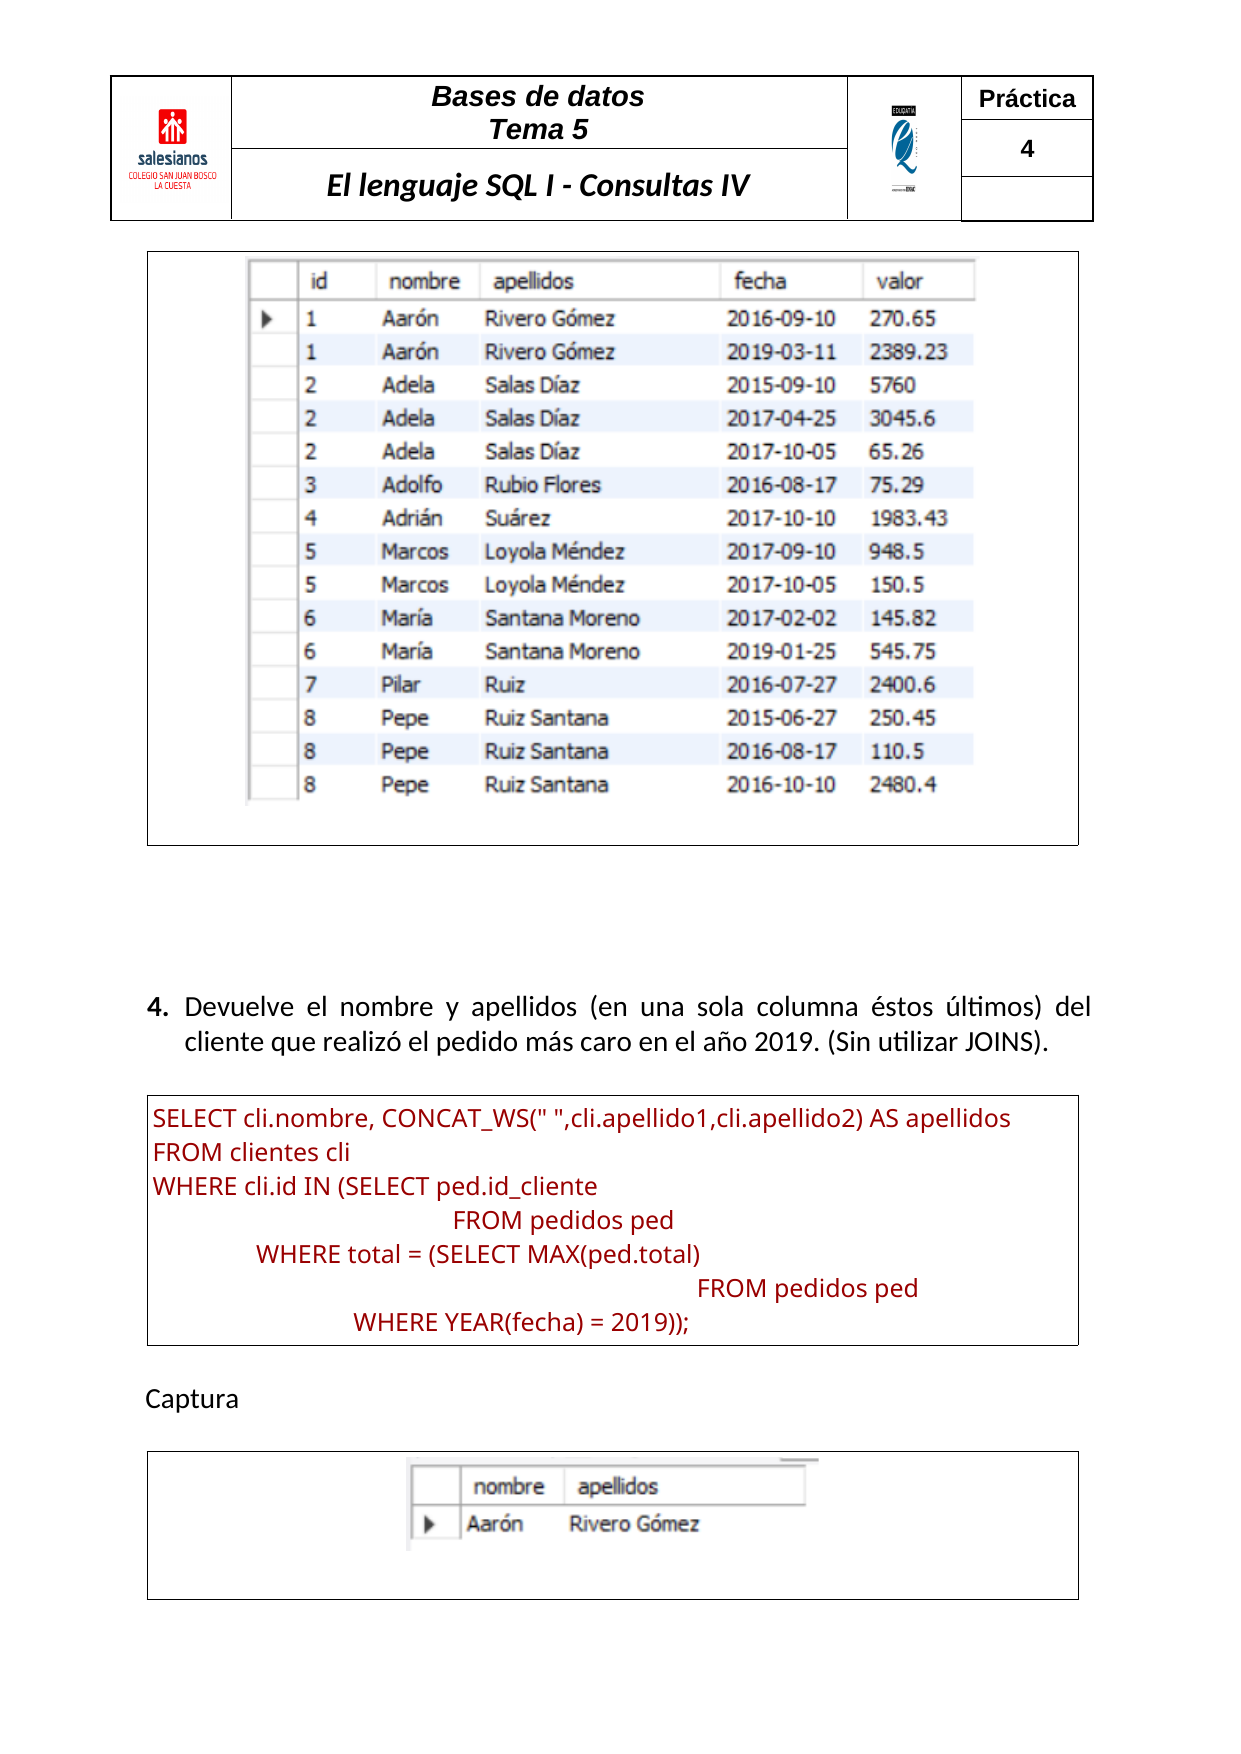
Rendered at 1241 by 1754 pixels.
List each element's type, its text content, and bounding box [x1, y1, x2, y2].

table_header [148, 252, 1078, 845]
text Captura [145, 1380, 1093, 1416]
picture [119, 96, 229, 203]
picture [891, 105, 918, 192]
picture [406, 1457, 819, 1551]
picture [245, 256, 980, 806]
table_header SELECT cli.nombre, CONCAT_WS(" ",cli.apellido1,cli.apellido2) AS apellidos FROM clientes cli WHERE cli.id IN (SELECT ped.id_cliente FROM pedidos ped WHERE total = (SELECT MAX(ped.total) FROM pedidos ped WHERE YEAR(fecha) = 2019)); [148, 1096, 1078, 1344]
list Devuelve el nombre y apellidos (en una sola columna éstos últimos) del cliente que realizó el pedido más caro en el año 2019. (Sin utilizar JOINS). [147, 988, 1093, 1059]
table_header [148, 1452, 1078, 1599]
